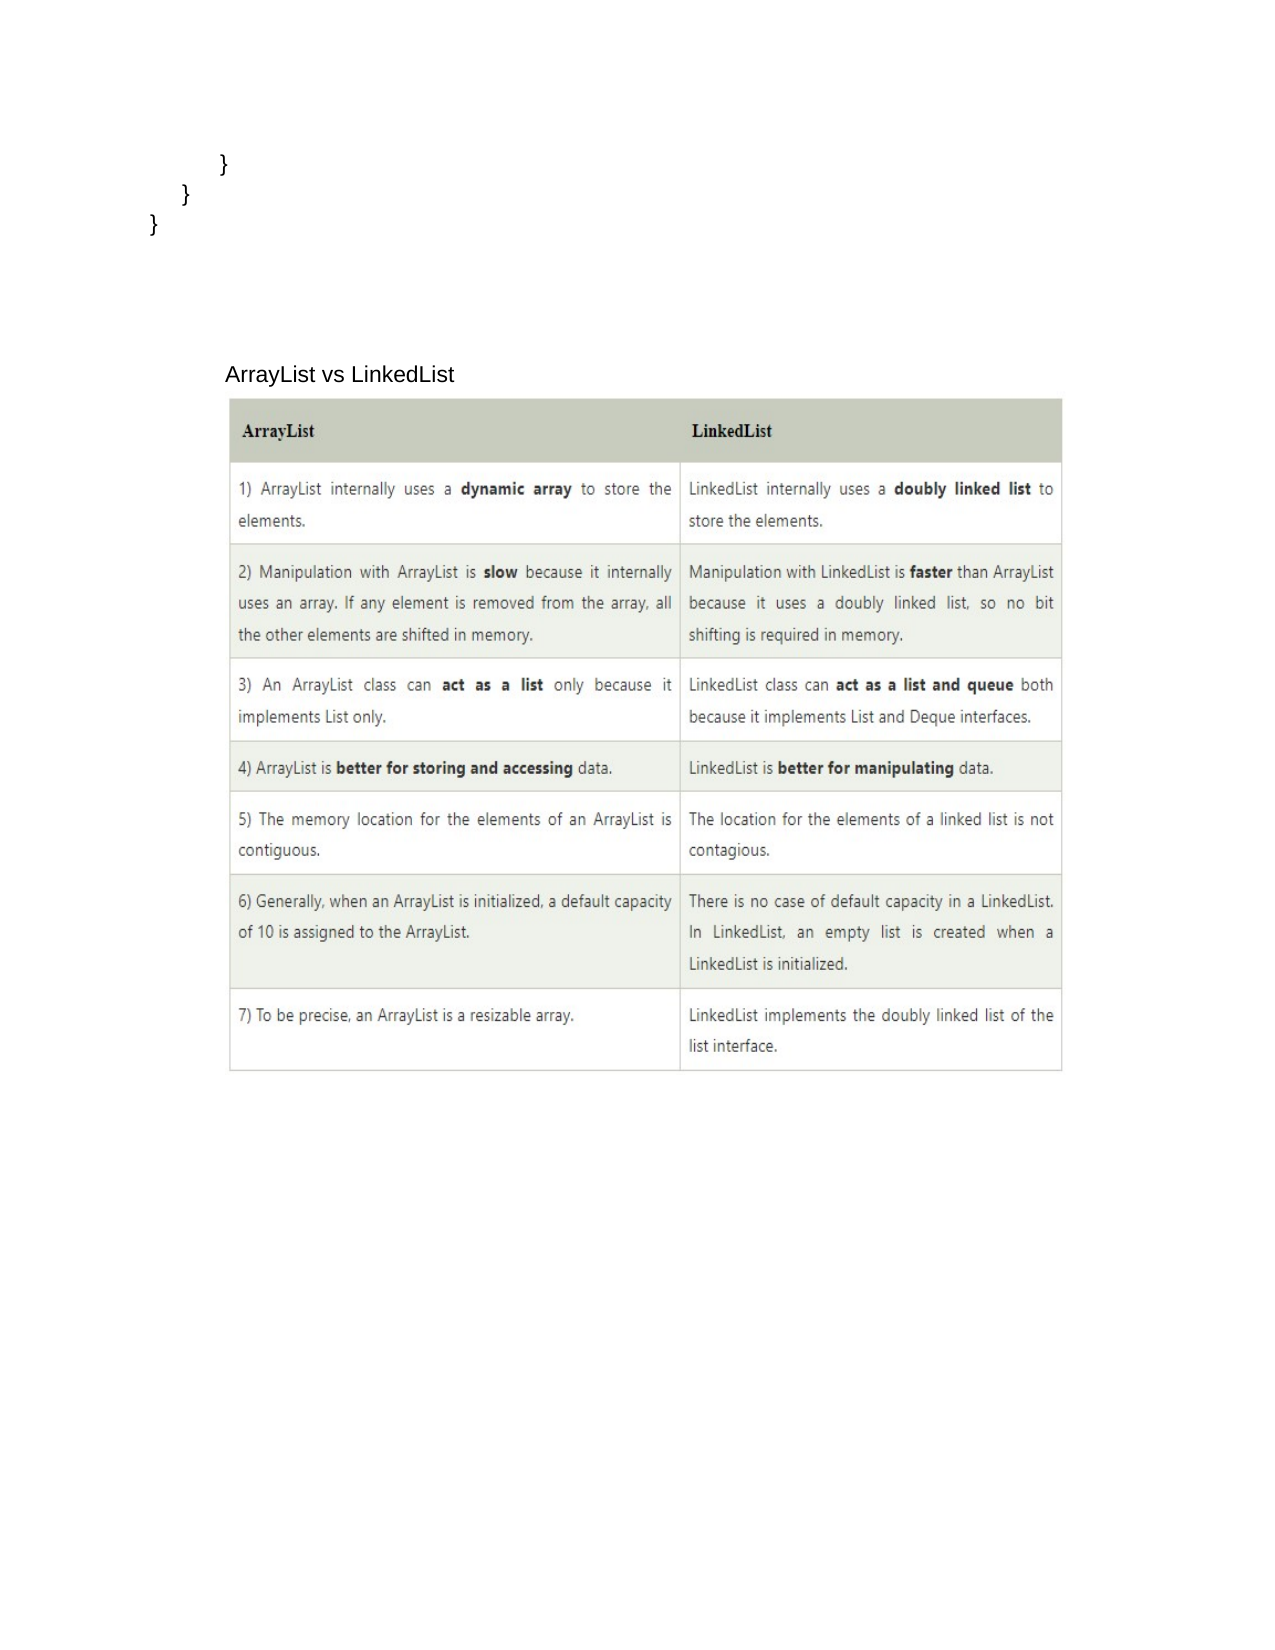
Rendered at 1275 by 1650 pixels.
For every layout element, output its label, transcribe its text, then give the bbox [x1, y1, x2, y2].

picture [225, 391, 1069, 1075]
text } [150, 210, 1125, 237]
text ArrayList vs LinkedList [225, 361, 1125, 388]
text } [150, 180, 1125, 207]
text } [150, 150, 1125, 176]
